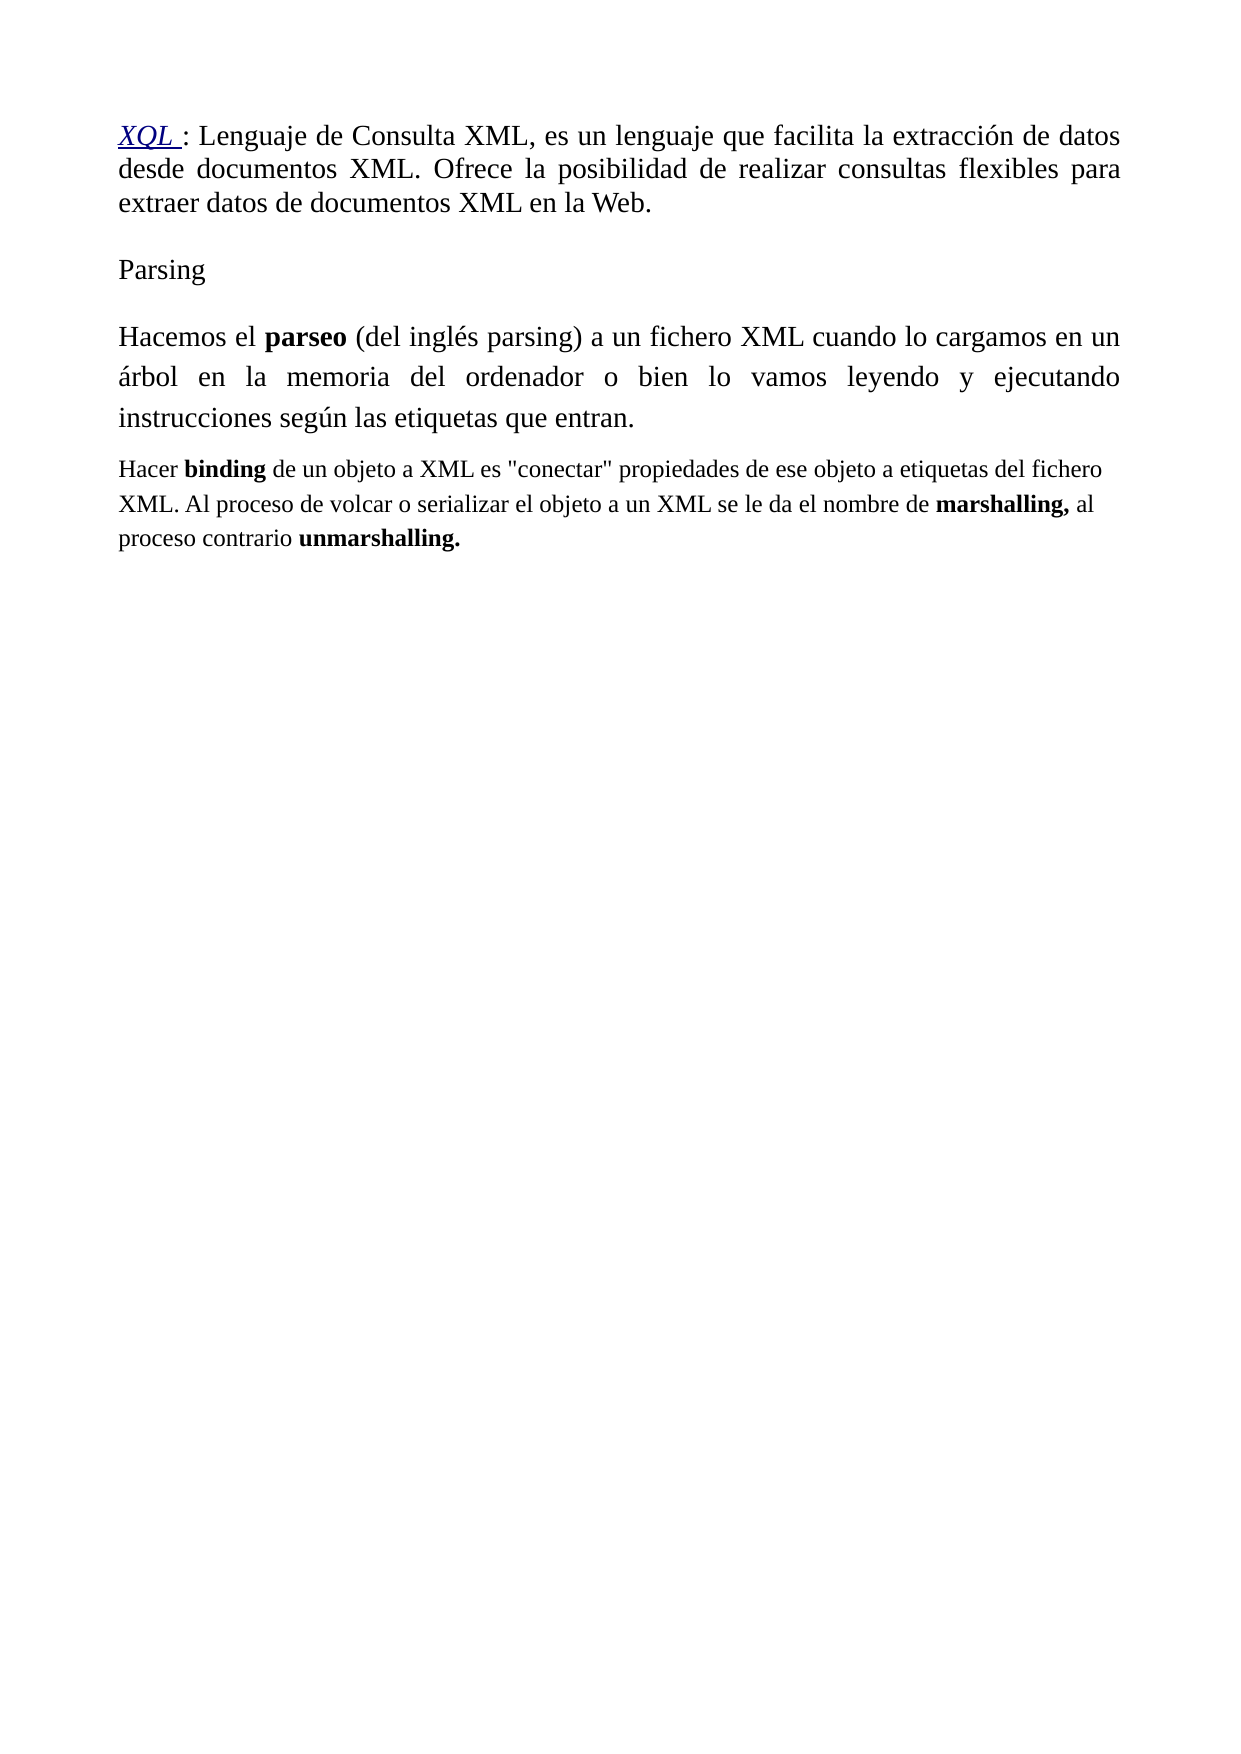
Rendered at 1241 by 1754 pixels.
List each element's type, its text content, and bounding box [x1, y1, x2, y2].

text XQL : Lenguaje de Consulta XML, es un lenguaje que facilita la extracción de datos desde documentos XML. Ofrece la posibilidad de realizar consultas flexibles para extraer datos de documentos XML en la Web. [118, 118, 1122, 219]
text Parsing [118, 252, 1122, 286]
text Hacer binding de un objeto a XML es "conectar" propiedades de ese objeto a etiquetas del fichero XML. Al proceso de volcar o serializar el objeto a un XML se le da el nombre de marshalling, al proceso contrario unmarshalling. [118, 454, 1122, 552]
text Hacemos el parseo (del inglés parsing) a un fichero XML cuando lo cargamos en un árbol en la memoria del ordenador o bien lo vamos leyendo y ejecutando instrucciones según las etiquetas que entran. [118, 319, 1122, 433]
